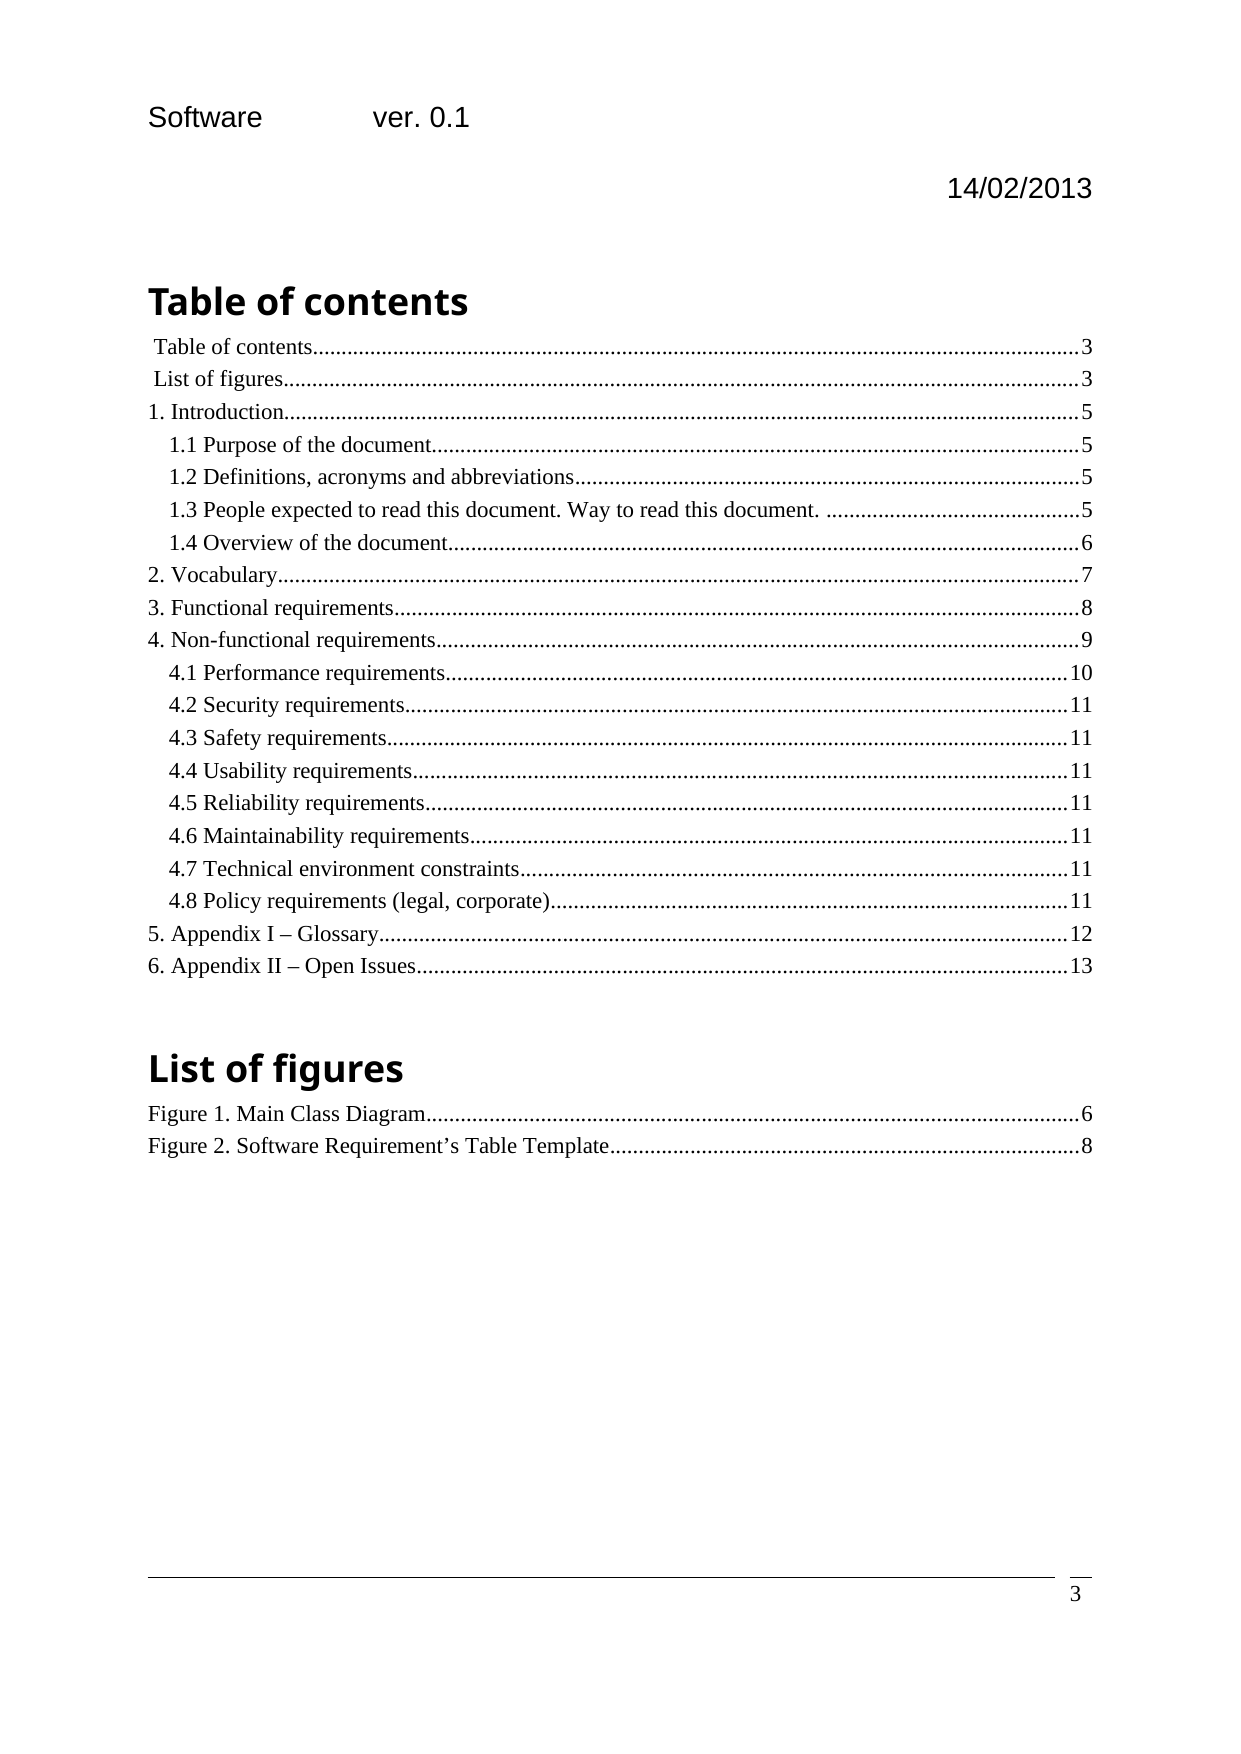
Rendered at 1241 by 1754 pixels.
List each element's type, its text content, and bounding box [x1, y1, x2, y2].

text 1.1 Purpose of the document 5 [168, 431, 1092, 457]
text 4.8 Policy requirements (legal, corporate) 11 [168, 887, 1092, 913]
text 4.6 Maintainability requirements 11 [168, 822, 1092, 848]
text 3. Functional requirements 8 [148, 594, 1092, 620]
text 4.4 Usability requirements 11 [168, 757, 1092, 783]
text Table of contents 3 [148, 333, 1092, 359]
text 1.2 Definitions, acronyms and abbreviations 5 [168, 463, 1092, 490]
text 4. Non-functional requirements 9 [148, 626, 1092, 653]
text 1.3 People expected to read this document. Way to read this document. 5 [168, 496, 1092, 522]
text Figure 1. Main Class Diagram 6 [148, 1100, 1092, 1126]
text 4.2 Security requirements 11 [168, 692, 1092, 718]
text 6. Appendix II – Open Issues 13 [148, 952, 1092, 979]
text 4.5 Reliability requirements 11 [168, 789, 1092, 816]
text 5. Appendix I – Glossary 12 [148, 920, 1092, 946]
text Figure 2. Software Requirement’s Table Template 8 [148, 1132, 1092, 1159]
text 4.1 Performance requirements 10 [168, 659, 1092, 685]
text 4.7 Technical environment constraints 11 [168, 854, 1092, 881]
text 1. Introduction 5 [148, 398, 1092, 424]
text 2. Vocabulary 7 [148, 561, 1092, 587]
text 4.3 Safety requirements 11 [168, 724, 1092, 751]
text 1.4 Overview of the document 6 [168, 528, 1092, 555]
text List of figures 3 [148, 366, 1092, 392]
subtitle List of figures [148, 1043, 1092, 1094]
subtitle Table of contents [148, 276, 1092, 327]
